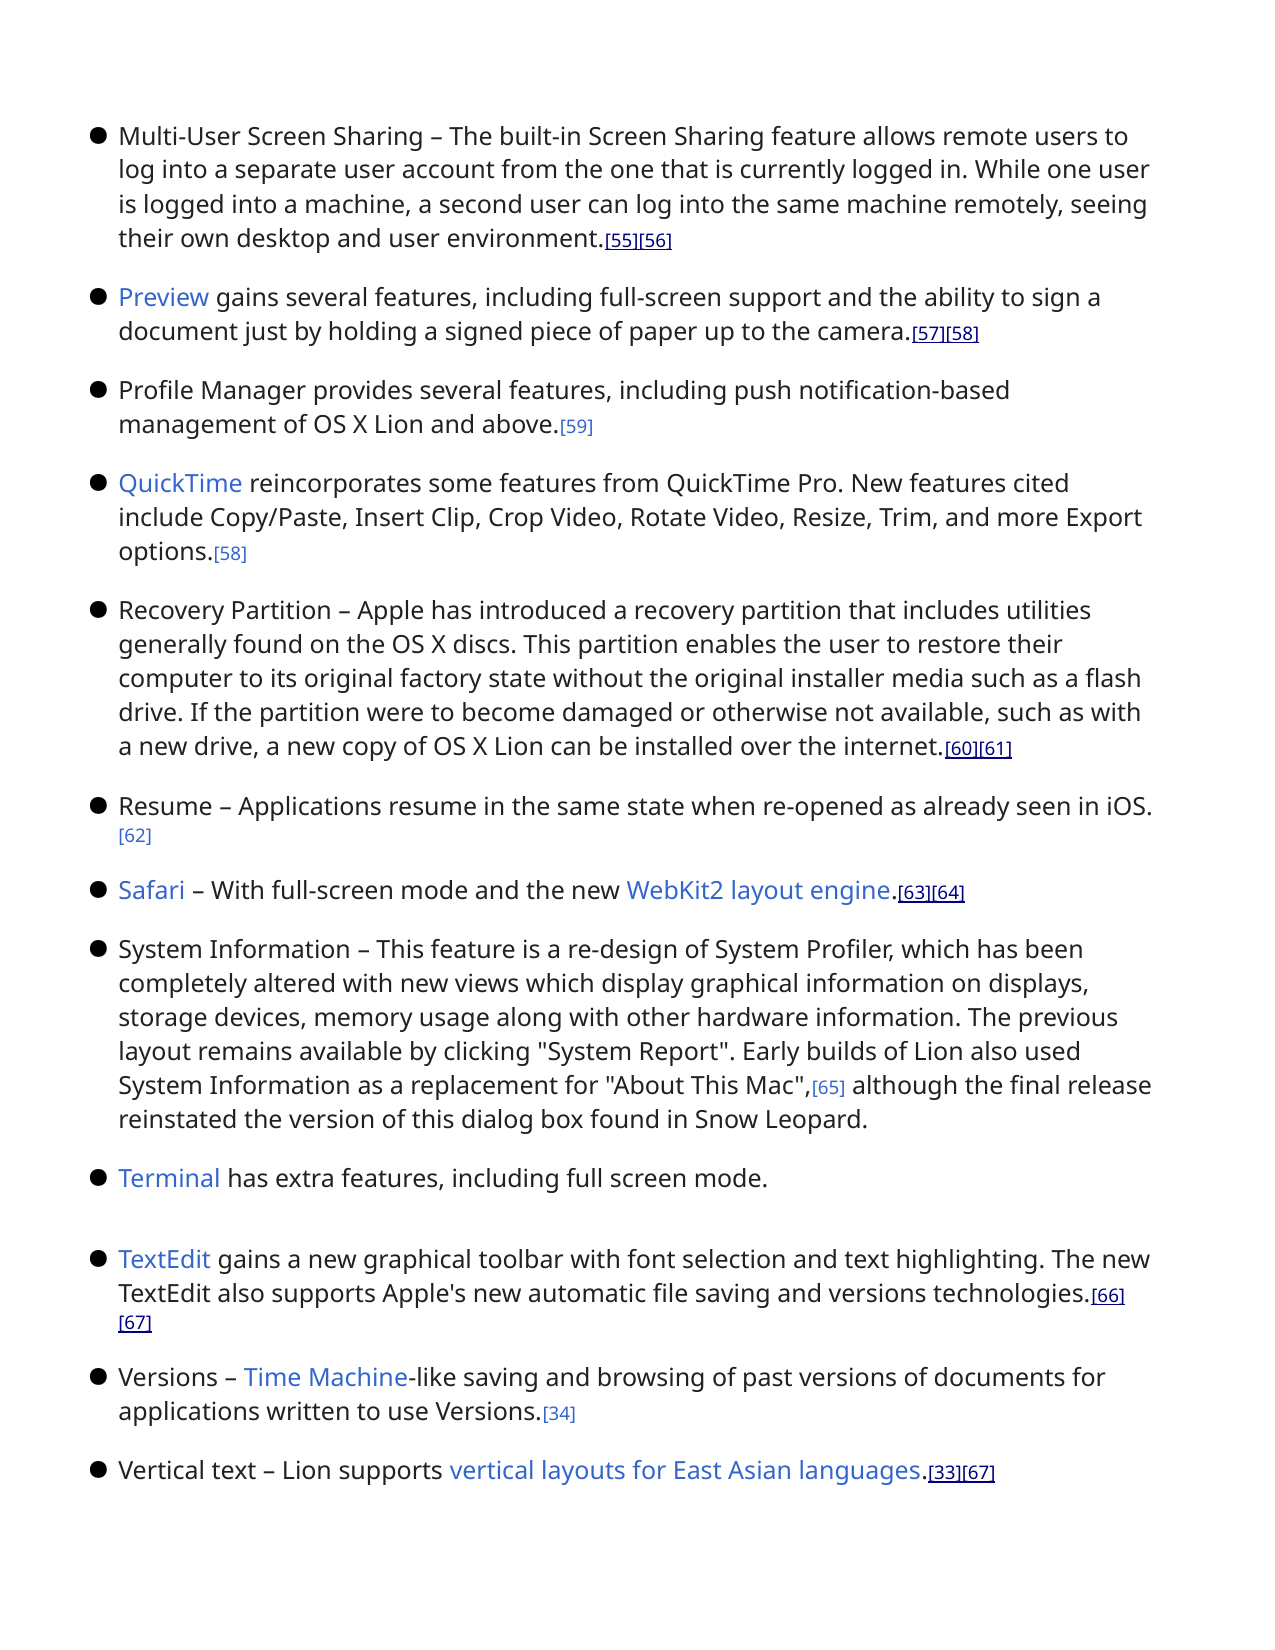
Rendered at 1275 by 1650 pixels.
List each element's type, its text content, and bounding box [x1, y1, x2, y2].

list Resume – Applications resume in the same state when re-opened as already seen in iOS.[62] [118, 788, 1157, 848]
list Versions – Time Machine-like saving and browsing of past versions of documents for applications written to use Versions.[34] [118, 1360, 1157, 1428]
list Terminal has extra features, including full screen mode. [118, 1161, 1157, 1195]
list System Information – This feature is a re-design of System Profiler, which has been completely altered with new views which display graphical information on displays, storage devices, memory usage along with other hardware information. The previous layout remains available by clicking "System Report". Early builds of Lion also used System Information as a replacement for "About This Mac",[65] although the final release reinstated the version of this dialog box found in Snow Leopard. [118, 932, 1157, 1136]
list Preview gains several features, including full-screen support and the ability to sign a document just by holding a signed piece of paper up to the camera.[57][58] [118, 279, 1157, 347]
list Multi-User Screen Sharing – The built-in Screen Sharing feature allows remote users to log into a separate user account from the one that is currently logged in. While one user is logged into a machine, a second user can log into the same machine remotely, seeing their own desktop and user environment.[55][56] [118, 118, 1157, 254]
list Recovery Partition – Apple has introduced a recovery partition that includes utilities generally found on the OS X discs. This partition enables the user to restore their computer to its original factory state without the original installer media such as a flash drive. If the partition were to become damaged or otherwise not available, such as with a new drive, a new copy of OS X Lion can be installed over the internet.[60][61] [118, 593, 1157, 763]
list Vertical text – Lion supports vertical layouts for East Asian languages.[33][67] [118, 1453, 1157, 1487]
list Profile Manager provides several features, including push notification-based management of OS X Lion and above.[59] [118, 372, 1157, 441]
list Safari – With full-screen mode and the new WebKit2 layout engine.[63][64] [118, 873, 1157, 907]
list QuickTime reincorporates some features from QuickTime Pro. New features cited include Copy/Paste, Insert Clip, Crop Video, Rotate Video, Resize, Trim, and more Export options.[58] [118, 466, 1157, 568]
list TextEdit gains a new graphical toolbar with font selection and text highlighting. The new TextEdit also supports Apple's new automatic file saving and versions technologies.[66][67] [118, 1241, 1157, 1335]
